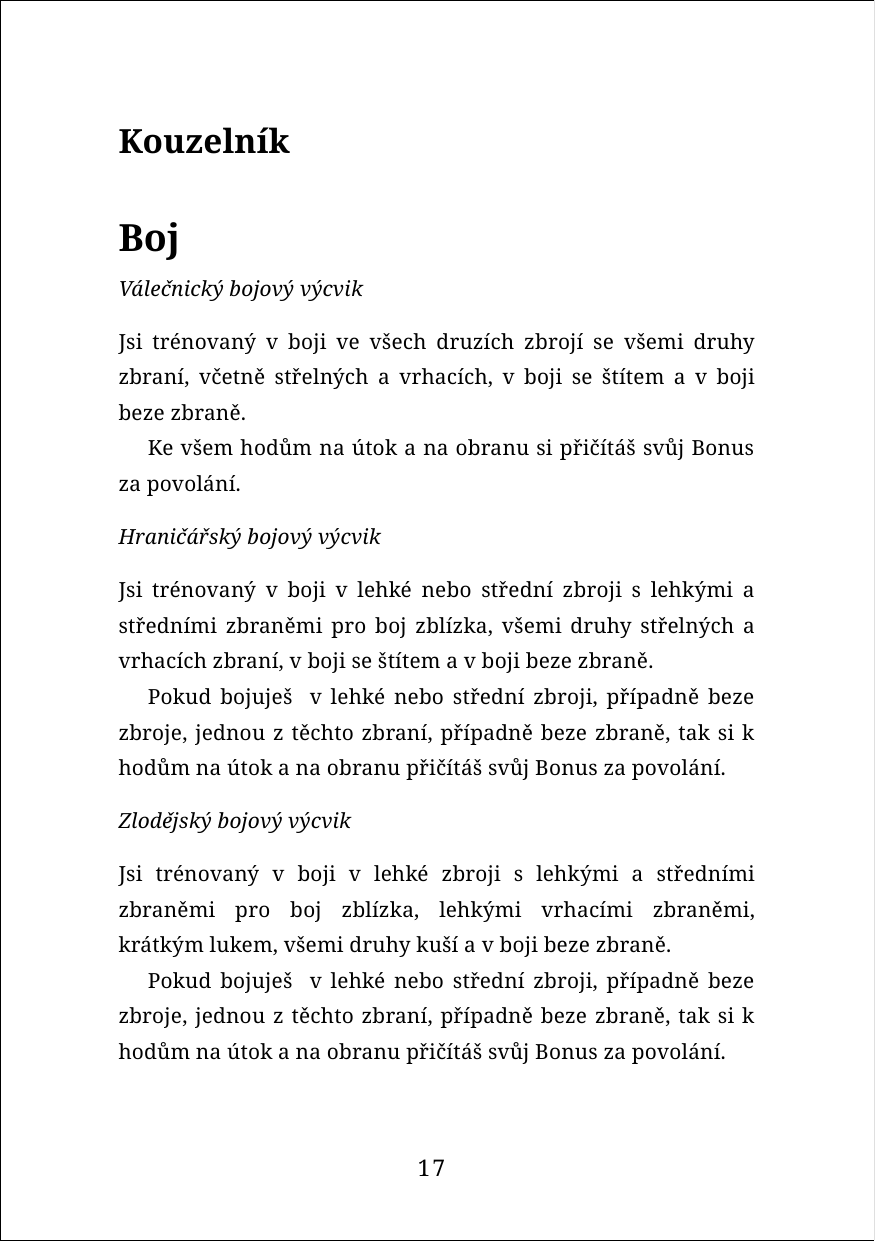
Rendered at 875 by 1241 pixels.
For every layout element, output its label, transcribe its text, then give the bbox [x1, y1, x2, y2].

text Jsi trénovaný v boji v lehké nebo střední zbroji s lehkými a středními zbraněmi pro boj zblízka, všemi druhy střelných a vrhacích zbraní, v boji se štítem a v boji beze zbraně. Pokud bojuješ v lehké nebo střední zbroji, případně beze zbroje, jednou z těchto zbraní, případně beze zbraně, tak si k hodům na útok a na obranu přičítáš svůj Bonus za povolání. [118, 576, 756, 782]
subtitle Kouzelník [118, 118, 756, 164]
text Jsi trénovaný v boji v lehké zbroji s lehkými a středními zbraněmi pro boj zblízka, lehkými vrhacími zbraněmi, krátkým lukem, všemi druhy kuší a v boji beze zbraně. Pokud bojuješ v lehké nebo střední zbroji, případně beze zbroje, jednou z těchto zbraní, případně beze zbraně, tak si k hodům na útok a na obranu přičítáš svůj Bonus za povolání. [118, 859, 756, 1066]
text Válečnický bojový výcvik [118, 274, 756, 302]
text Hraničářský bojový výcvik [118, 522, 756, 551]
text Zlodějský bojový výcvik [118, 806, 756, 835]
text Jsi trénovaný v boji ve všech druzích zbrojí se všemi druhy zbraní, včetně střelných a vrhacích, v boji se štítem a v boji beze zbraně. Ke všem hodům na útok a na obranu si přičítáš svůj Bonus za povolání. [118, 327, 756, 497]
subtitle Boj [118, 211, 756, 262]
